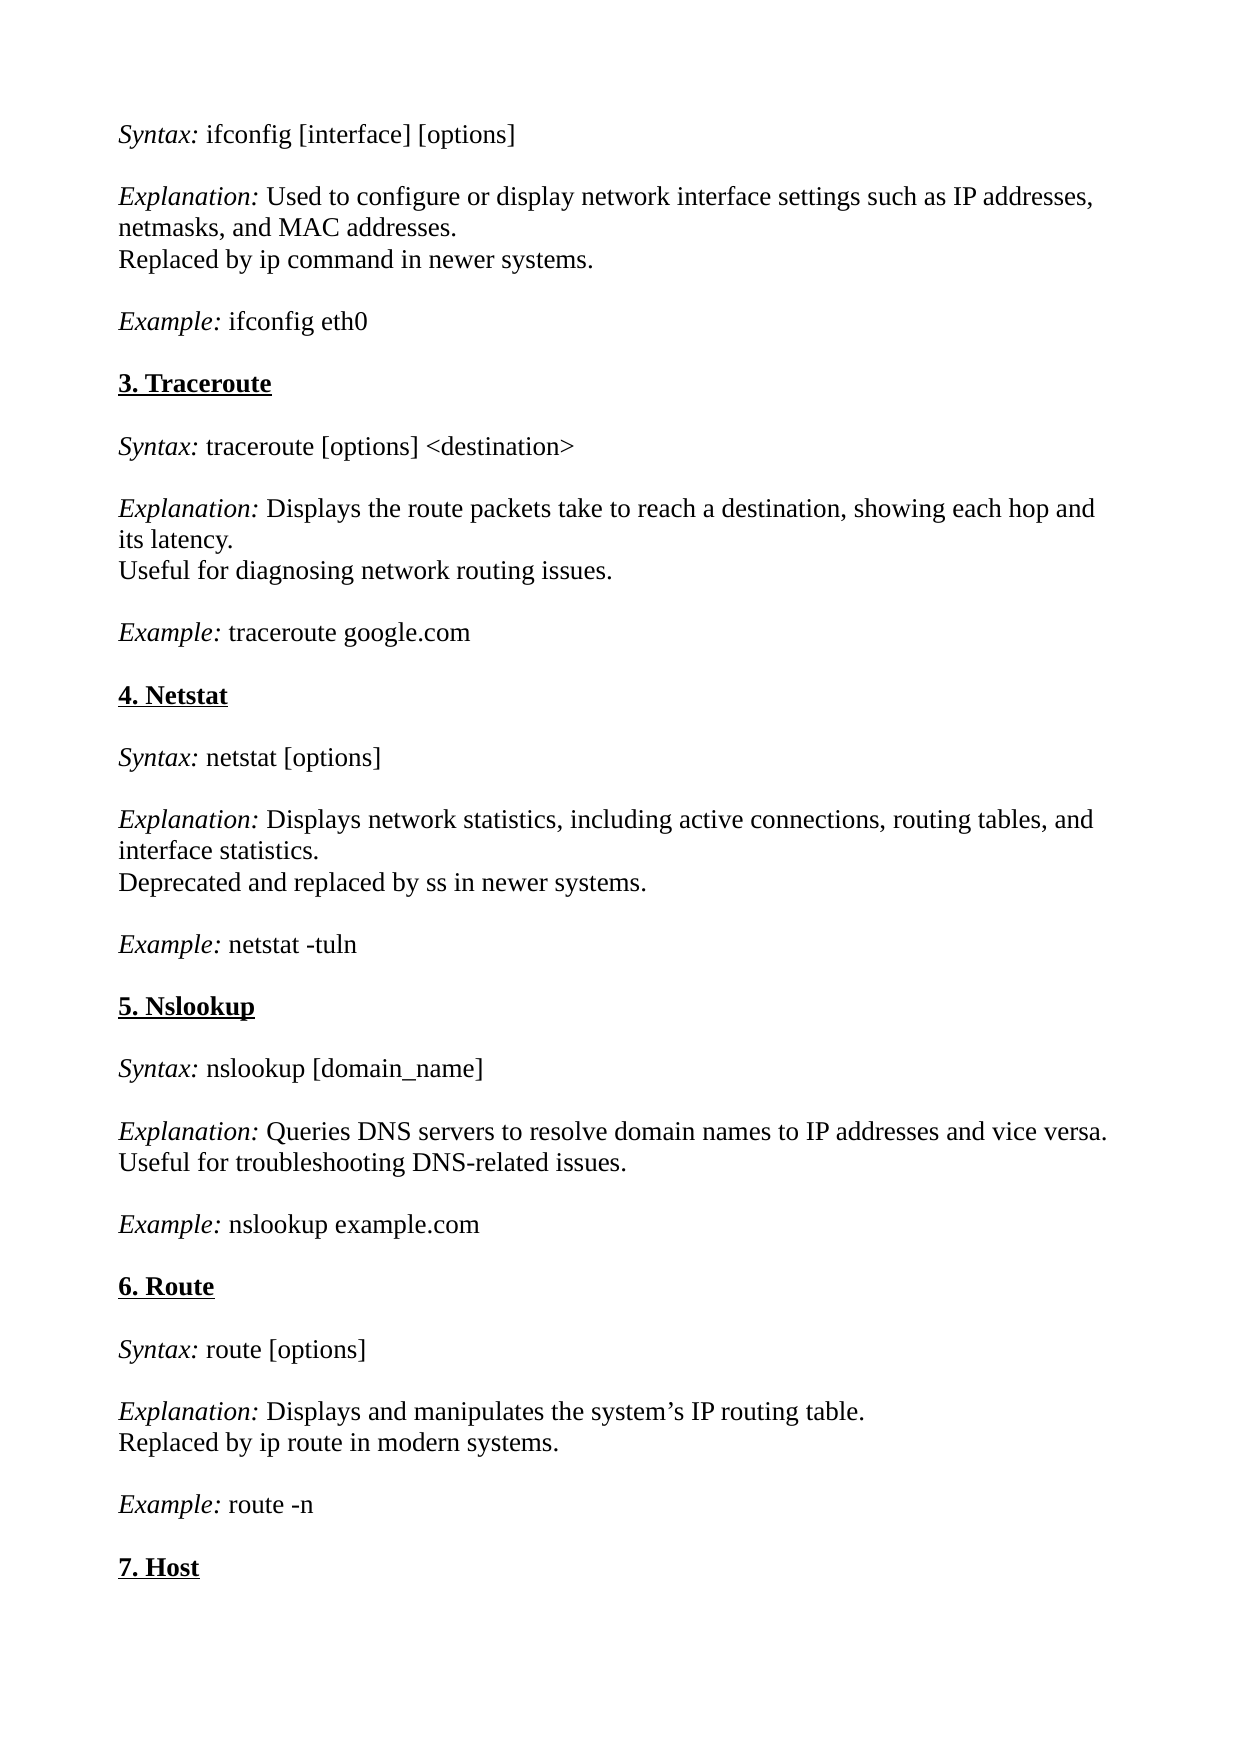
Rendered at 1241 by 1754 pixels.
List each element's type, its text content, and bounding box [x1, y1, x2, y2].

text Explanation: Used to configure or display network interface settings such as IP addresses, netmasks, and MAC addresses. [118, 180, 1122, 243]
text Replaced by ip route in modern systems. [118, 1426, 1122, 1457]
text Explanation: Displays and manipulates the system’s IP routing table. [118, 1395, 1122, 1426]
text Example: ifconfig eth0 [118, 305, 1122, 336]
text 3. Traceroute [118, 367, 1122, 398]
text Explanation: Displays the route packets take to reach a destination, showing each hop and its latency. [118, 492, 1122, 554]
text 7. Host [118, 1551, 1122, 1582]
text 5. Nslookup [118, 990, 1122, 1021]
text 4. Netstat [118, 679, 1122, 710]
text Useful for troubleshooting DNS-related issues. [118, 1146, 1122, 1177]
text Syntax: ifconfig [interface] [options] [118, 118, 1122, 149]
text Example: route -n [118, 1488, 1122, 1520]
text Syntax: route [options] [118, 1333, 1122, 1364]
text Example: traceroute google.com [118, 616, 1122, 648]
text Syntax: nslookup [domain_name] [118, 1052, 1122, 1084]
text 6. Route [118, 1271, 1122, 1302]
text Example: nslookup example.com [118, 1208, 1122, 1239]
text Replaced by ip command in newer systems. [118, 243, 1122, 274]
text Explanation: Queries DNS servers to resolve domain names to IP addresses and vice versa. [118, 1115, 1122, 1146]
text Deprecated and replaced by ss in newer systems. [118, 866, 1122, 897]
text Syntax: traceroute [options] <destination> [118, 429, 1122, 461]
text Useful for diagnosing network routing issues. [118, 554, 1122, 585]
text Explanation: Displays network statistics, including active connections, routing tables, and interface statistics. [118, 803, 1122, 866]
text Example: netstat -tuln [118, 928, 1122, 959]
text Syntax: netstat [options] [118, 741, 1122, 772]
